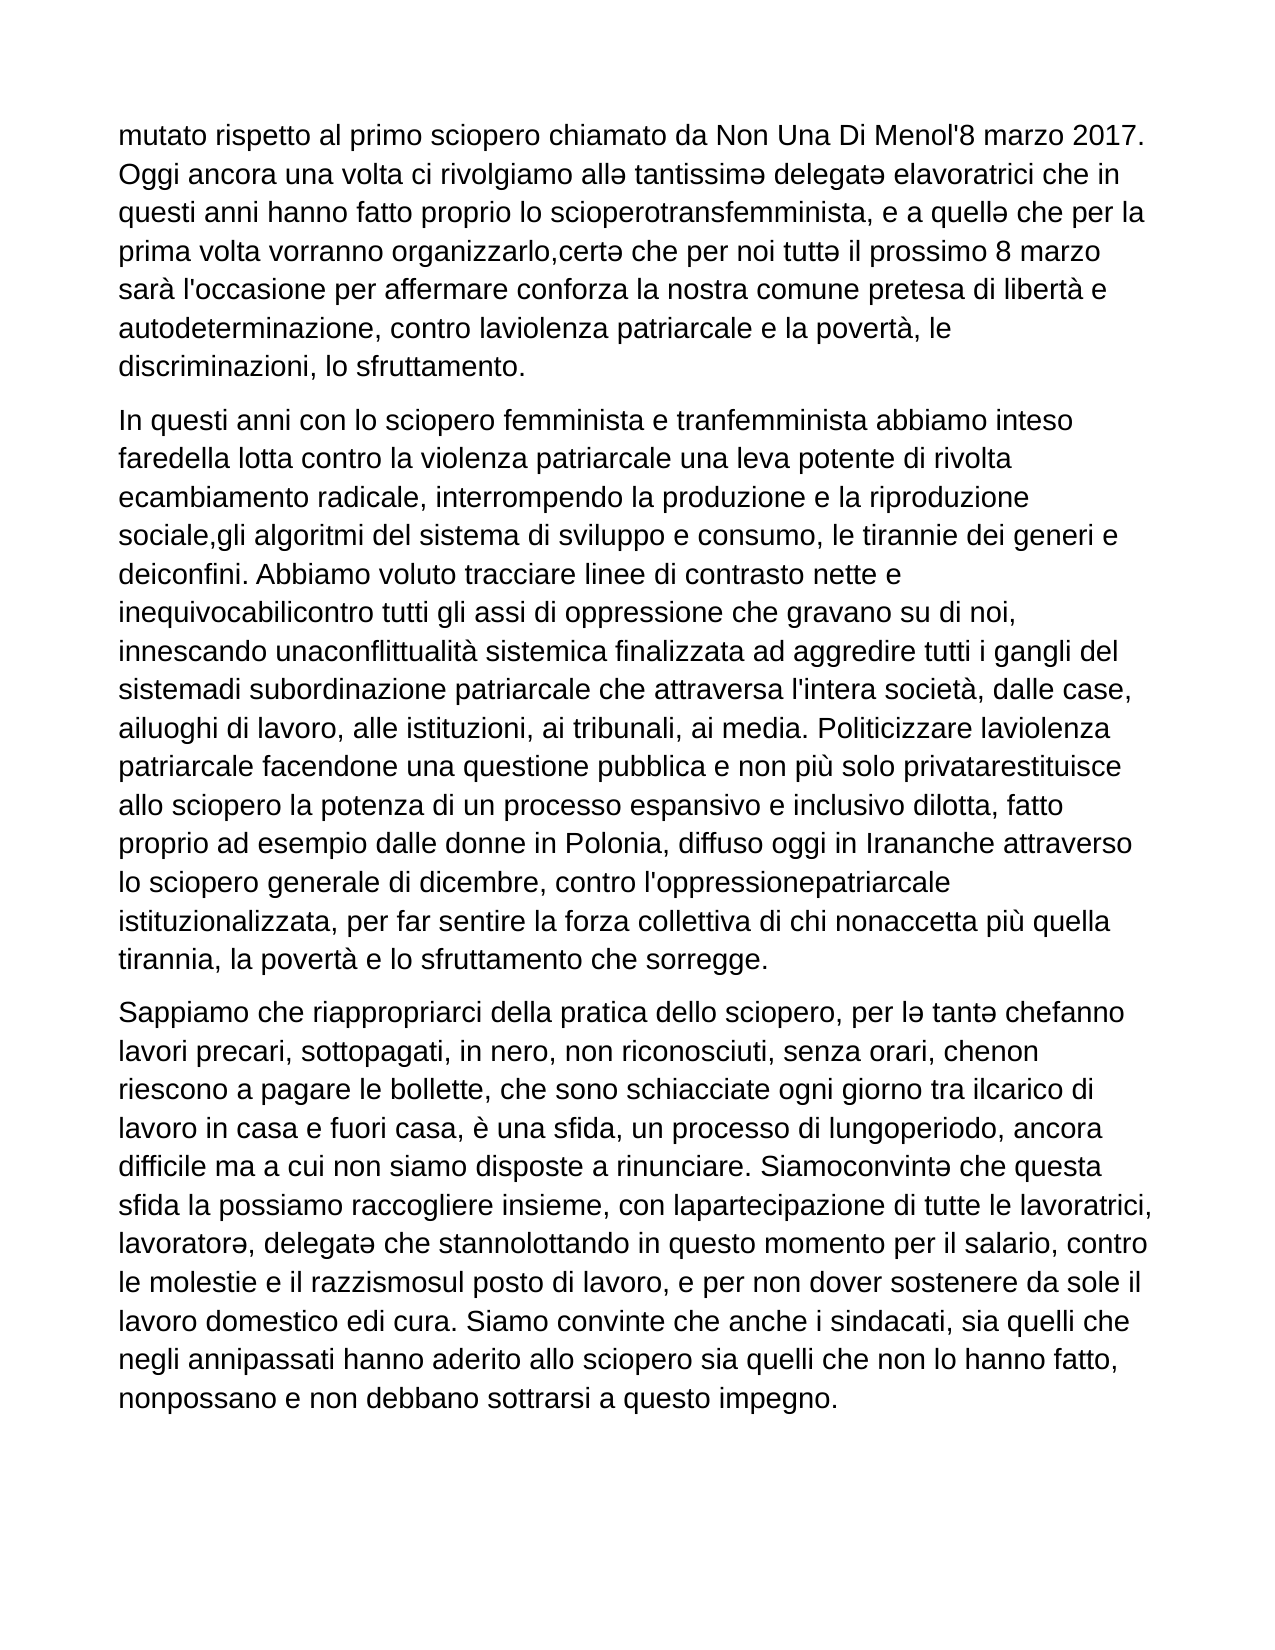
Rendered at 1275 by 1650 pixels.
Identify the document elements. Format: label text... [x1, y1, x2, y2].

text Sappiamo che riappropriarci della pratica dello sciopero, per lə tantə chefanno lavori precari, sottopagati, in nero, non riconosciuti, senza orari, chenon riescono a pagare le bollette, che sono schiacciate ogni giorno tra ilcarico di lavoro in casa e fuori casa, è una sfida, un processo di lungoperiodo, ancora difficile ma a cui non siamo disposte a rinunciare. Siamoconvintə che questa sfida la possiamo raccogliere insieme, con lapartecipazione di tutte le lavoratrici, lavoratorə, delegatə che stannolottando in questo momento per il salario, contro le molestie e il razzismosul posto di lavoro, e per non dover sostenere da sole il lavoro domestico edi cura. Siamo convinte che anche i sindacati, sia quelli che negli annipassati hanno aderito allo sciopero sia quelli che non lo hanno fatto, nonpossano e non debbano sottrarsi a questo impegno. [118, 995, 1157, 1414]
text In questi anni con lo sciopero femminista e tranfemminista abbiamo inteso faredella lotta contro la violenza patriarcale una leva potente di rivolta ecambiamento radicale, interrompendo la produzione e la riproduzione sociale,gli algoritmi del sistema di sviluppo e consumo, le tirannie dei generi e deiconfini. Abbiamo voluto tracciare linee di contrasto nette e inequivocabilicontro tutti gli assi di oppressione che gravano su di noi, innescando unaconflittualità sistemica finalizzata ad aggredire tutti i gangli del sistemadi subordinazione patriarcale che attraversa l'intera società, dalle case, ailuoghi di lavoro, alle istituzioni, ai tribunali, ai media. Politicizzare laviolenza patriarcale facendone una questione pubblica e non più solo privatarestituisce allo sciopero la potenza di un processo espansivo e inclusivo dilotta, fatto proprio ad esempio dalle donne in Polonia, diffuso oggi in Irananche attraverso lo sciopero generale di dicembre, contro l'oppressionepatriarcale istituzionalizzata, per far sentire la forza collettiva di chi nonaccetta più quella tirannia, la povertà e lo sfruttamento che sorregge. [118, 402, 1157, 976]
text mutato rispetto al primo sciopero chiamato da Non Una Di Menol'8 marzo 2017. Oggi ancora una volta ci rivolgiamo allə tantissimə delegatə elavoratrici che in questi anni hanno fatto proprio lo scioperotransfemminista, e a quellə che per la prima volta vorranno organizzarlo,certə che per noi tuttə il prossimo 8 marzo sarà l'occasione per affermare conforza la nostra comune pretesa di libertà e autodeterminazione, contro laviolenza patriarcale e la povertà, le discriminazioni, lo sfruttamento. [118, 118, 1157, 383]
